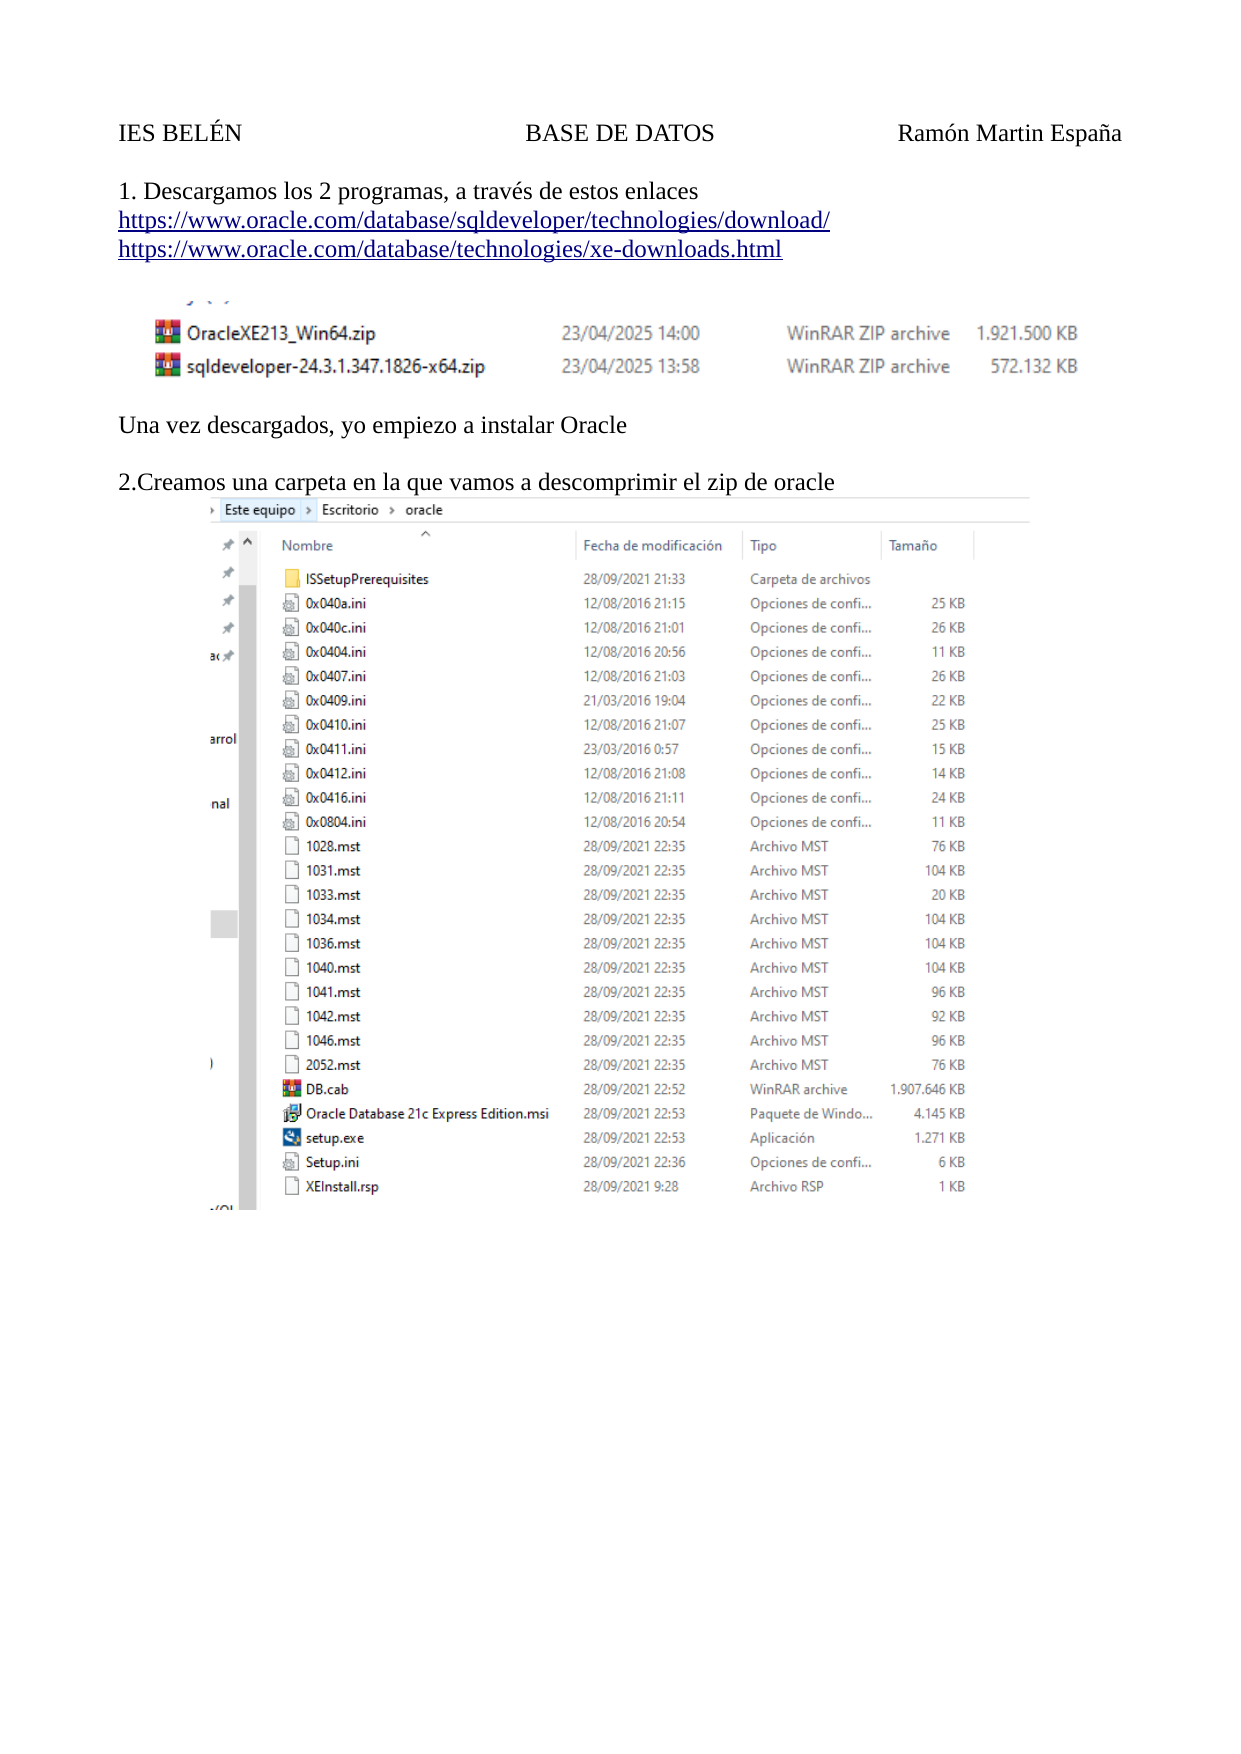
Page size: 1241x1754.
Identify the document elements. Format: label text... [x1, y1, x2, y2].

picture [210, 496, 1030, 1210]
text https://www.oracle.com/database/sqldeveloper/technologies/download/ [118, 205, 1122, 234]
text Una vez descargados, yo empiezo a instalar Oracle [118, 410, 1122, 438]
text 1. Descargamos los 2 programas, a través de estos enlaces [118, 176, 1122, 205]
text 2.Creamos una carpeta en la que vamos a descomprimir el zip de oracle [118, 467, 1122, 496]
text https://www.oracle.com/database/technologies/xe-downloads.html [118, 234, 1122, 263]
picture [140, 301, 1100, 381]
